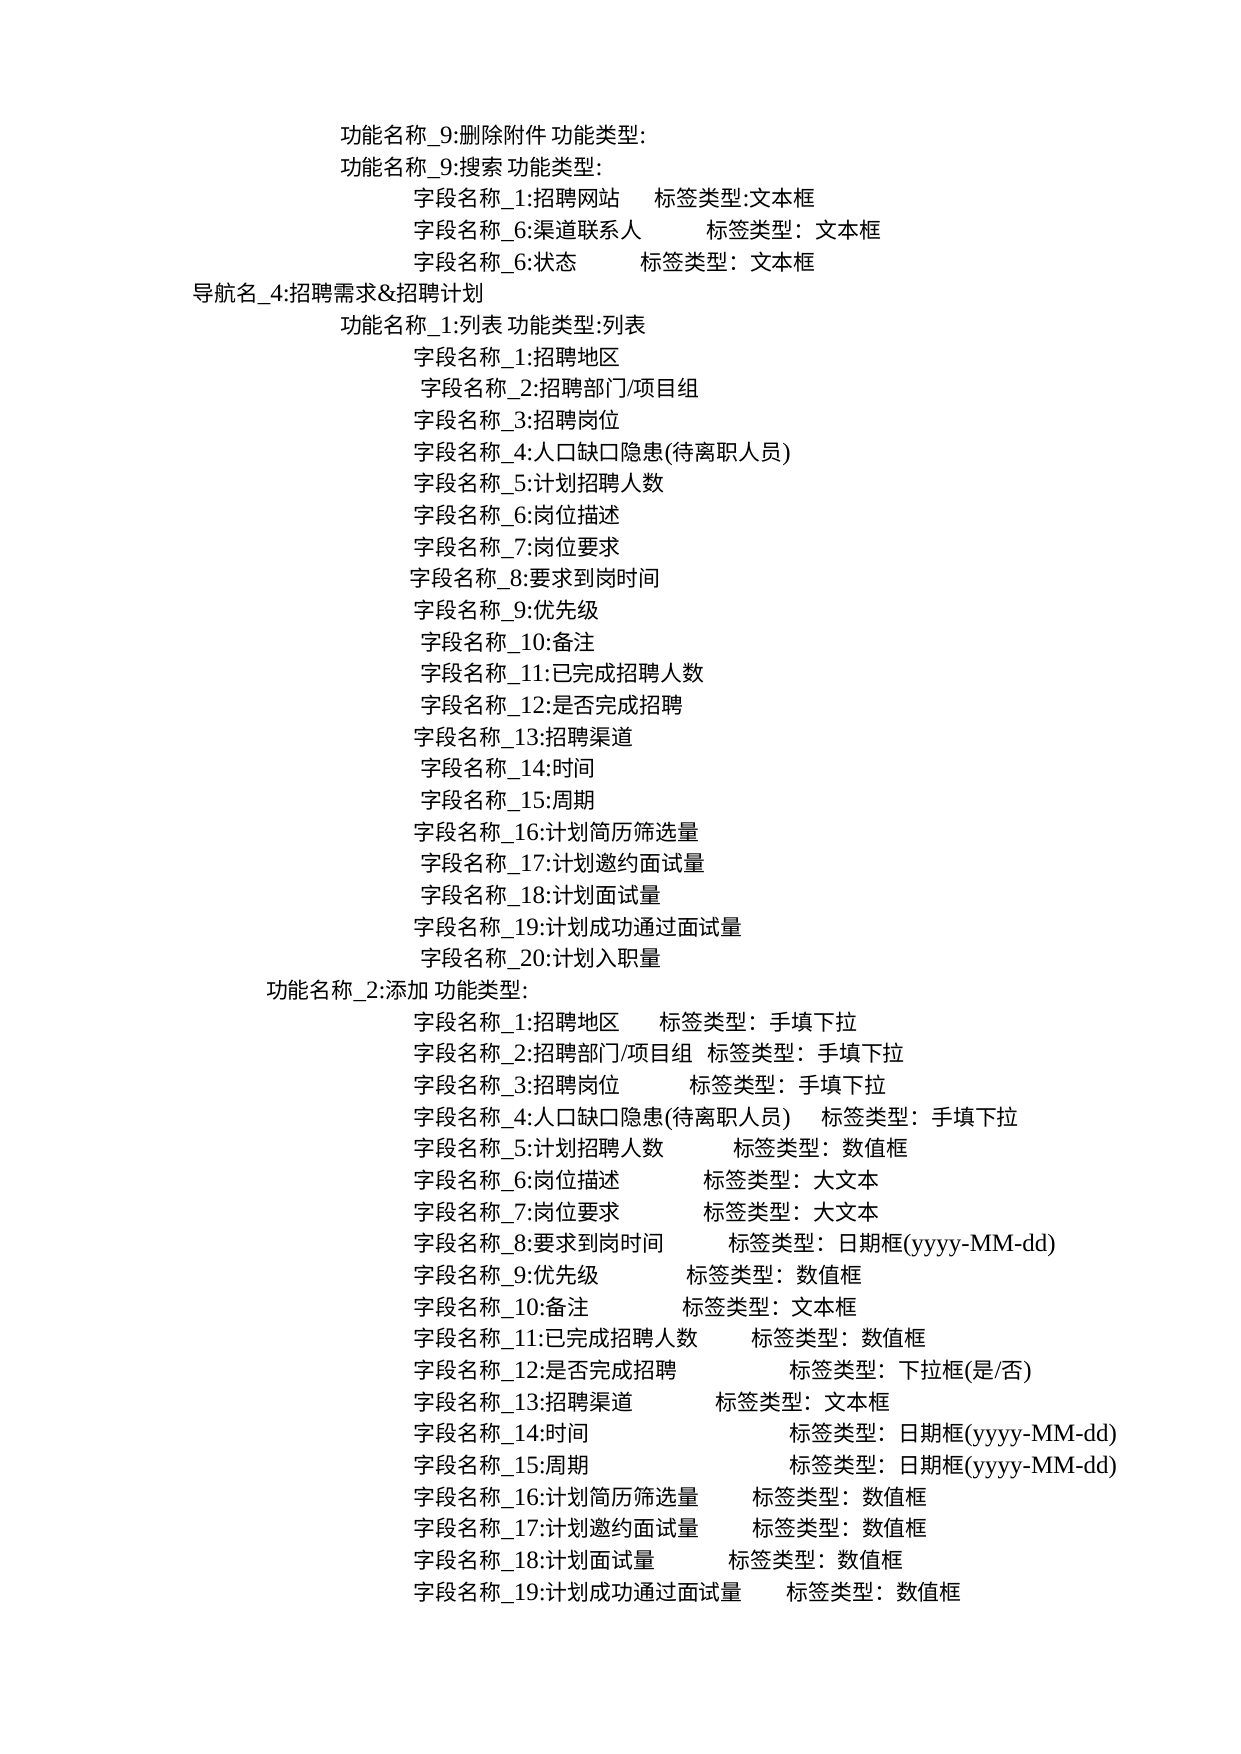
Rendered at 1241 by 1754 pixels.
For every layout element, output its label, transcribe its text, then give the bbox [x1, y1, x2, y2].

text 字段名称_6:岗位描述 [118, 498, 1122, 530]
text 导航名_4:招聘需求&招聘计划 [118, 276, 1122, 308]
text 字段名称_18:计划面试量 [118, 878, 1122, 910]
text 字段名称_5:计划招聘人数 [118, 466, 1122, 498]
text 功能名称_9:删除附件 功能类型: [118, 118, 1122, 150]
text 字段名称_8:要求到岗时间 [118, 561, 1122, 593]
text 功能名称_2:添加 功能类型: [118, 973, 1122, 1005]
text 字段名称_9:优先级 [118, 593, 1122, 625]
text 字段名称_19:计划成功通过面试量 [118, 910, 1122, 941]
text 字段名称_4:人口缺口隐患(待离职人员) [118, 435, 1122, 466]
text 字段名称_2:招聘部门/项目组 [118, 371, 1122, 403]
text 字段名称_6:岗位描述 标签类型：大文本 [118, 1163, 1122, 1195]
text 字段名称_19:计划成功通过面试量 标签类型：数值框 [118, 1575, 1122, 1606]
text 功能名称_1:列表 功能类型:列表 [118, 308, 1122, 340]
text 字段名称_15:周期 [118, 783, 1122, 815]
text 字段名称_11:已完成招聘人数 [118, 656, 1122, 688]
text 字段名称_18:计划面试量 标签类型：数值框 [118, 1543, 1122, 1575]
text 字段名称_12:是否完成招聘 标签类型：下拉框(是/否) [118, 1353, 1122, 1385]
text 字段名称_1:招聘网站 标签类型:文本框 [118, 181, 1122, 213]
text 字段名称_9:优先级 标签类型：数值框 [118, 1258, 1122, 1290]
text 字段名称_14:时间 [118, 751, 1122, 783]
text 字段名称_15:周期 标签类型：日期框(yyyy-MM-dd) [118, 1448, 1122, 1480]
text 字段名称_7:岗位要求 [118, 530, 1122, 561]
text 功能名称_9:搜索 功能类型: [118, 150, 1122, 181]
text 字段名称_14:时间 标签类型：日期框(yyyy-MM-dd) [118, 1416, 1122, 1448]
text 字段名称_16:计划简历筛选量 [118, 815, 1122, 846]
text 字段名称_17:计划邀约面试量 标签类型：数值框 [118, 1511, 1122, 1543]
text 字段名称_17:计划邀约面试量 [118, 846, 1122, 878]
text 字段名称_12:是否完成招聘 [118, 688, 1122, 720]
text 字段名称_1:招聘地区 标签类型：手填下拉 [118, 1005, 1122, 1036]
text 字段名称_3:招聘岗位 标签类型：手填下拉 [118, 1068, 1122, 1100]
text 字段名称_13:招聘渠道 标签类型：文本框 [118, 1385, 1122, 1416]
text 字段名称_13:招聘渠道 [118, 720, 1122, 751]
text 字段名称_5:计划招聘人数 标签类型：数值框 [118, 1131, 1122, 1163]
text 字段名称_6:状态 标签类型：文本框 [118, 245, 1122, 276]
text 字段名称_8:要求到岗时间 标签类型：日期框(yyyy-MM-dd) [118, 1226, 1122, 1258]
text 字段名称_2:招聘部门/项目组 标签类型：手填下拉 [118, 1036, 1122, 1068]
text 字段名称_6:渠道联系人 标签类型：文本框 [118, 213, 1122, 245]
text 字段名称_4:人口缺口隐患(待离职人员) 标签类型：手填下拉 [118, 1100, 1122, 1131]
text 字段名称_3:招聘岗位 [118, 403, 1122, 435]
text 字段名称_10:备注 [118, 625, 1122, 656]
text 字段名称_16:计划简历筛选量 标签类型：数值框 [118, 1480, 1122, 1511]
text 字段名称_7:岗位要求 标签类型：大文本 [118, 1195, 1122, 1226]
text 字段名称_1:招聘地区 [118, 340, 1122, 371]
text 字段名称_10:备注 标签类型：文本框 [118, 1290, 1122, 1321]
text 字段名称_11:已完成招聘人数 标签类型：数值框 [118, 1321, 1122, 1353]
text 字段名称_20:计划入职量 [118, 941, 1122, 973]
